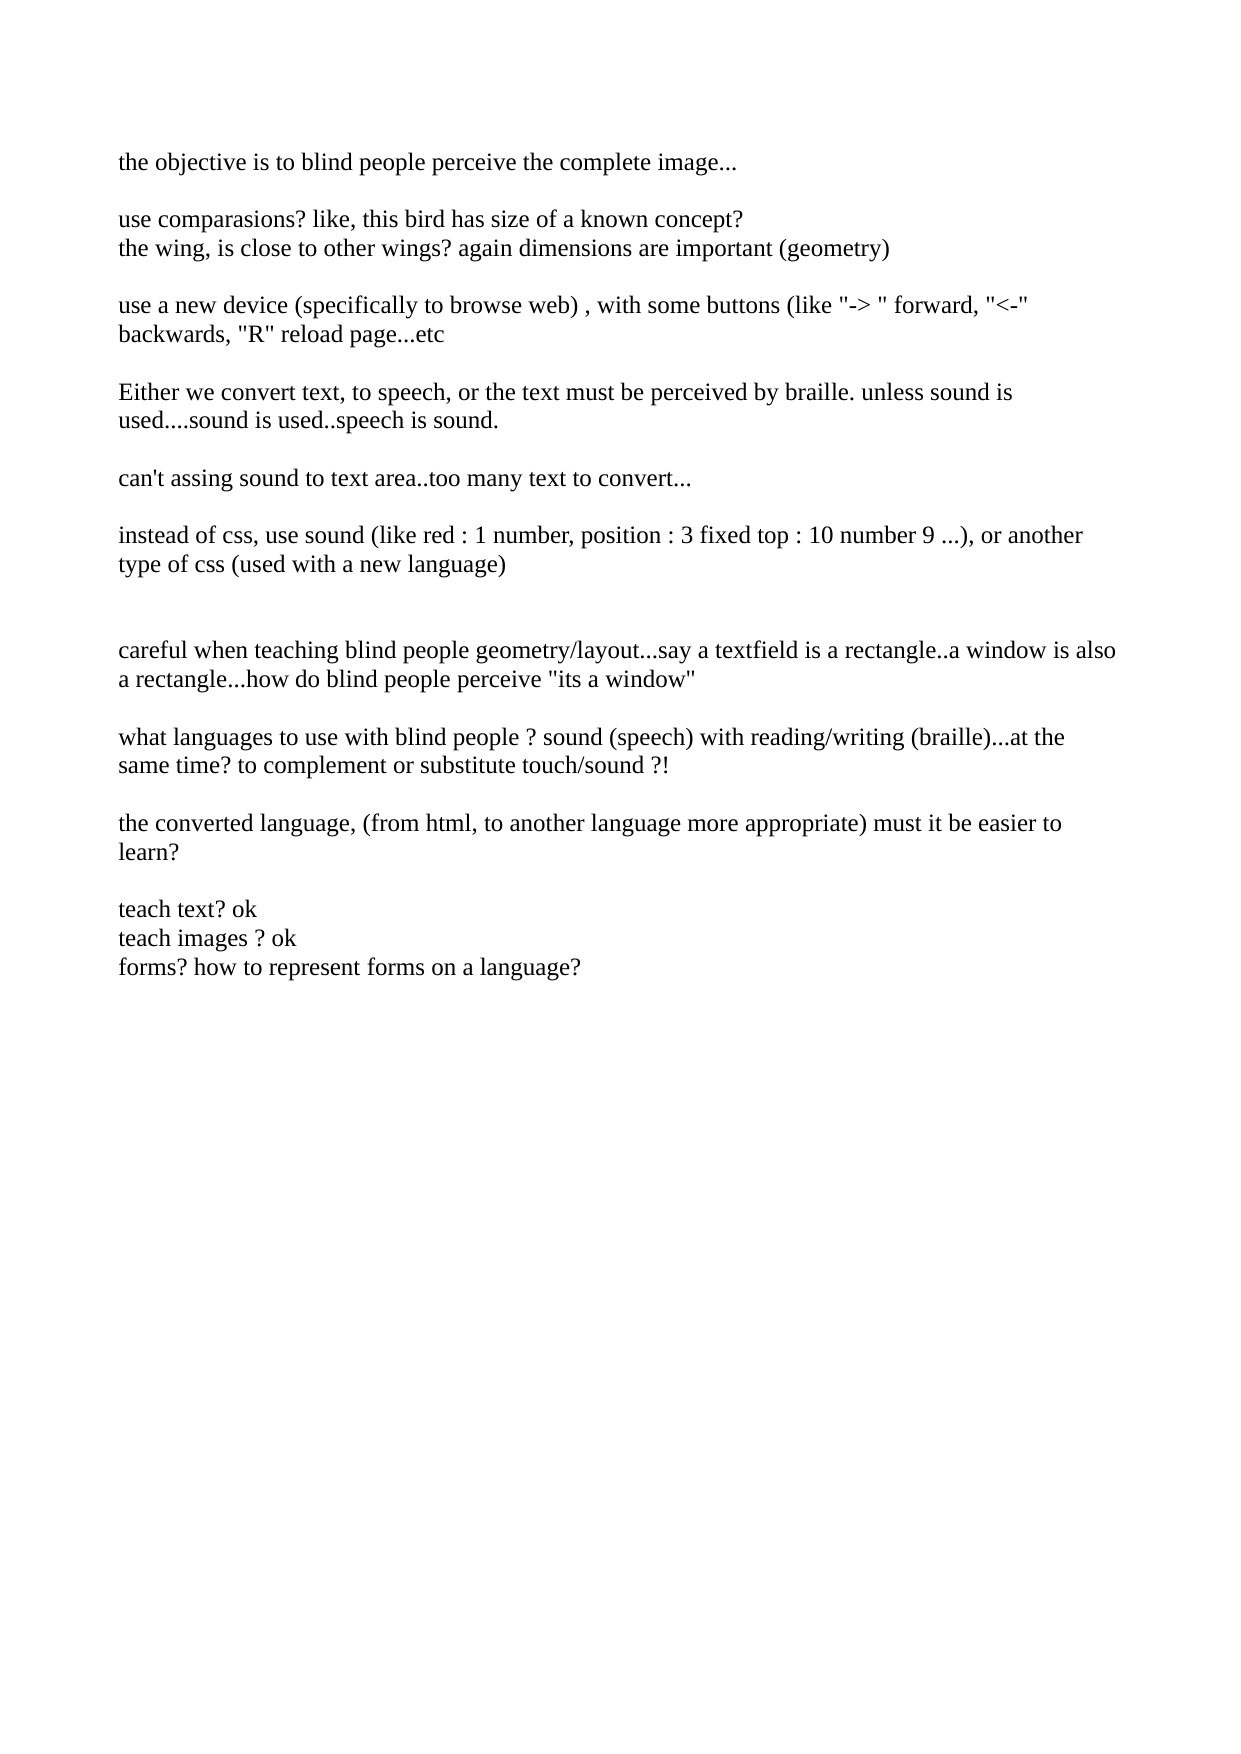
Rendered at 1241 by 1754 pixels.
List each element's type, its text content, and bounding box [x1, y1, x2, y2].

text use comparasions? like, this bird has size of a known concept? [118, 204, 1122, 233]
text instead of css, use sound (like red : 1 number, position : 3 fixed top : 10 number 9 ...), or another type of css (used with a new language) [118, 521, 1122, 578]
text careful when teaching blind people geometry/layout...say a textfield is a rectangle..a window is also a rectangle...how do blind people perceive "its a window" [118, 636, 1122, 693]
text teach text? ok [118, 894, 1122, 923]
text forms? how to represent forms on a language? [118, 952, 1122, 981]
text Either we convert text, to speech, or the text must be perceived by braille. unless sound is used....sound is used..speech is sound. [118, 377, 1122, 434]
text use a new device (specifically to browse web) , with some buttons (like "-> " forward, "<-" backwards, "R" reload page...etc [118, 291, 1122, 348]
text the wing, is close to other wings? again dimensions are important (geometry) [118, 233, 1122, 262]
text the objective is to blind people perceive the complete image... [118, 147, 1122, 176]
text teach images ? ok [118, 923, 1122, 952]
text the converted language, (from html, to another language more appropriate) must it be easier to learn? [118, 808, 1122, 866]
text can't assing sound to text area..too many text to convert... [118, 463, 1122, 492]
text what languages to use with blind people ? sound (speech) with reading/writing (braille)...at the same time? to complement or substitute touch/sound ?! [118, 722, 1122, 779]
